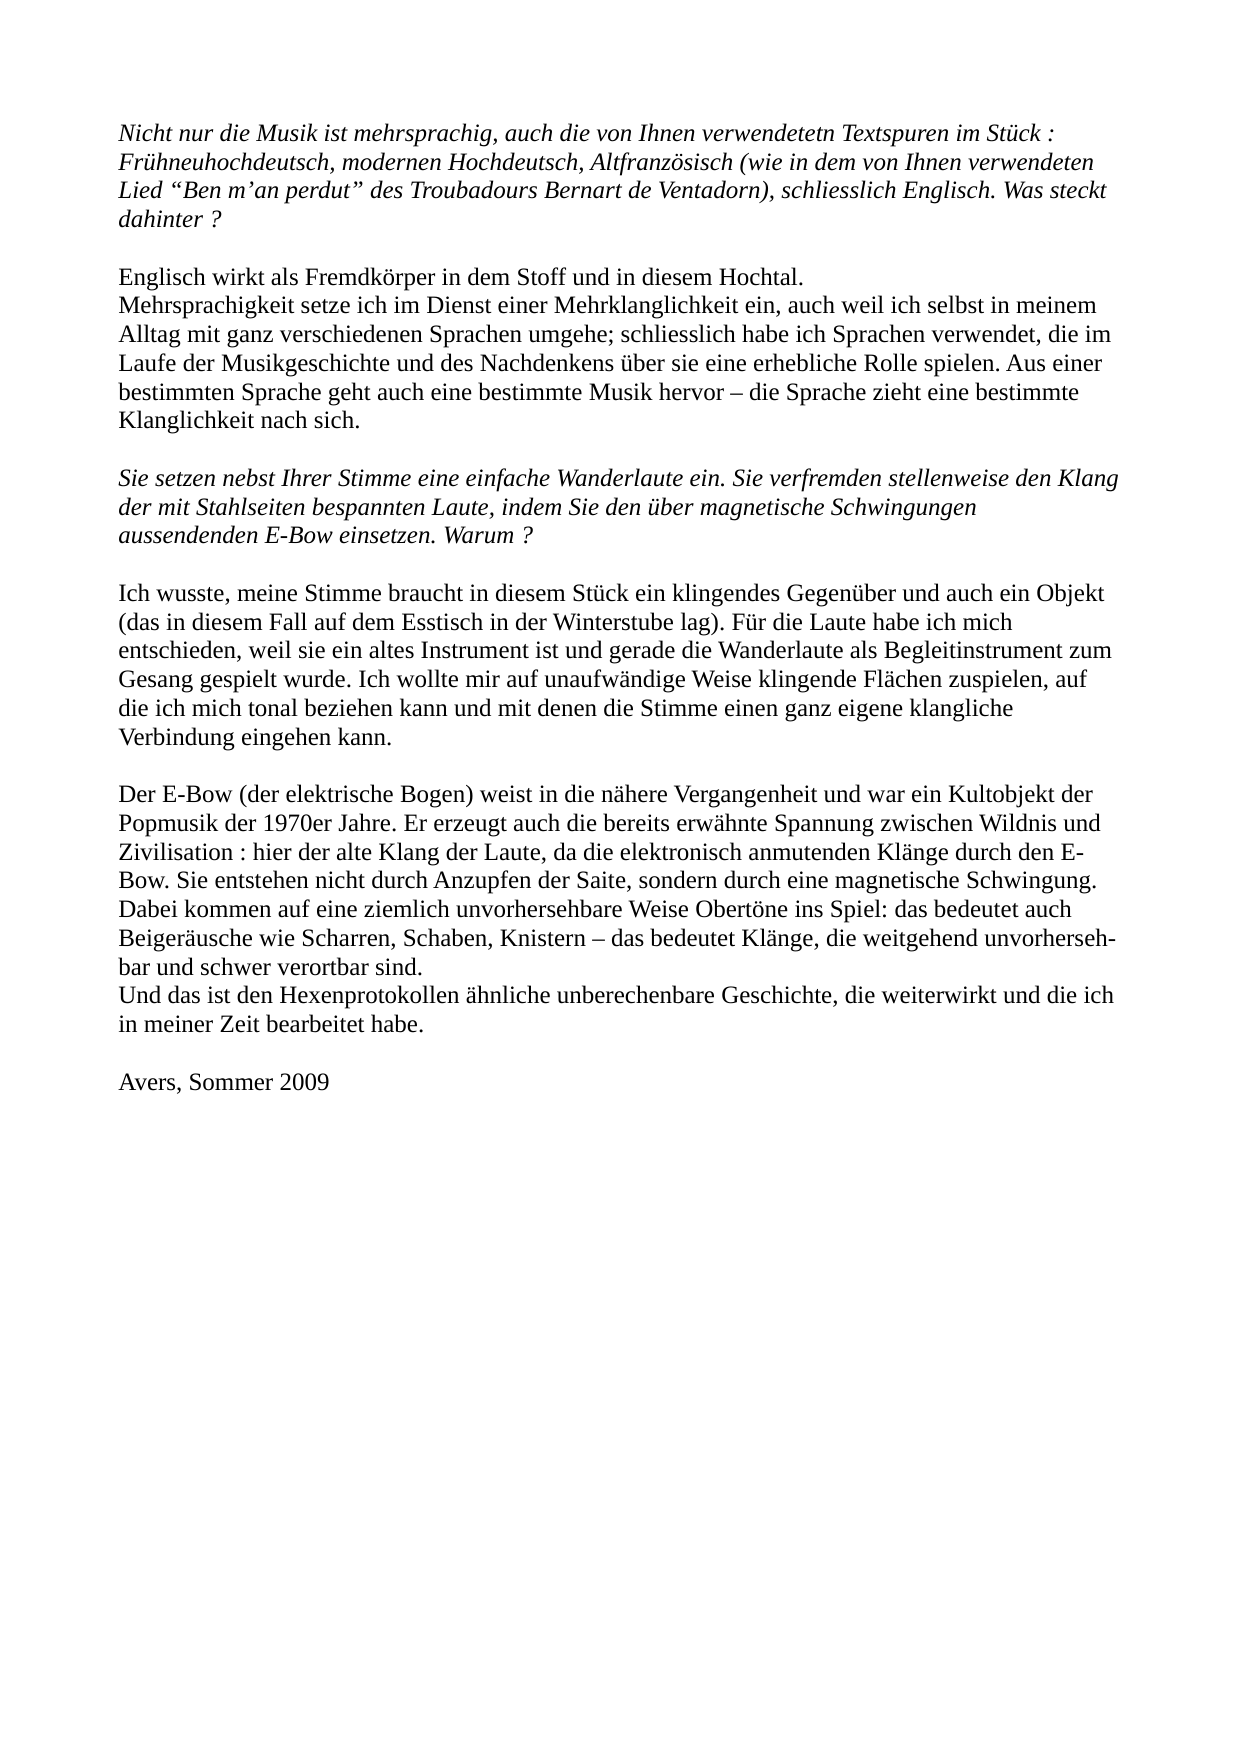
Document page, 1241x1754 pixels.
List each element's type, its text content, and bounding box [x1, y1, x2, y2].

text Sie setzen nebst Ihrer Stimme eine einfache Wanderlaute ein. Sie verfremden stellenweise den Klang der mit Stahlseiten bespannten Laute, indem Sie den über magnetische Schwingungen aussendenden E-Bow einsetzen. Warum ? [118, 463, 1122, 549]
text Avers, Sommer 2009 [118, 1067, 1122, 1096]
text Nicht nur die Musik ist mehrsprachig, auch die von Ihnen verwendetetn Textspuren im Stück : Frühneuhochdeutsch, modernen Hochdeutsch, Altfranzösisch (wie in dem von Ihnen verwendeten Lied “Ben m’an perdut” des Troubadours Bernart de Ventadorn), schliesslich Englisch. Was steckt dahinter ? [118, 118, 1122, 233]
text Der E-Bow (der elektrische Bogen) weist in die nähere Vergangenheit und war ein Kultobjekt der Popmusik der 1970er Jahre. Er erzeugt auch die bereits erwähnte Spannung zwischen Wildnis und Zivilisation : hier der alte Klang der Laute, da die elektronisch anmutenden Klänge durch den E-Bow. Sie entstehen nicht durch Anzupfen der Saite, sondern durch eine magnetische Schwingung. Dabei kommen auf eine ziemlich unvorhersehbare Weise Obertöne ins Spiel: das bedeutet auch Beigeräusche wie Scharren, Schaben, Knistern – das bedeutet Klänge, die weitgehend unvorherseh-bar und schwer verortbar sind. [118, 779, 1122, 981]
text Und das ist den Hexenprotokollen ähnliche unberechenbare Geschichte, die weiterwirkt und die ich in meiner Zeit bearbeitet habe. [118, 981, 1122, 1038]
text Ich wusste, meine Stimme braucht in diesem Stück ein klingendes Gegenüber und auch ein Objekt (das in diesem Fall auf dem Esstisch in der Winterstube lag). Für die Laute habe ich mich entschieden, weil sie ein altes Instrument ist und gerade die Wanderlaute als Begleitinstrument zum Gesang gespielt wurde. Ich wollte mir auf unaufwändige Weise klingende Flächen zuspielen, auf die ich mich tonal beziehen kann und mit denen die Stimme einen ganz eigene klangliche Verbindung eingehen kann. [118, 578, 1122, 751]
text Englisch wirkt als Fremdkörper in dem Stoff und in diesem Hochtal. [118, 262, 1122, 291]
text Mehrsprachigkeit setze ich im Dienst einer Mehrklanglichkeit ein, auch weil ich selbst in meinem Alltag mit ganz verschiedenen Sprachen umgehe; schliesslich habe ich Sprachen verwendet, die im Laufe der Musikgeschichte und des Nachdenkens über sie eine erhebliche Rolle spielen. Aus einer bestimmten Sprache geht auch eine bestimmte Musik hervor – die Sprache zieht eine bestimmte Klanglichkeit nach sich. [118, 291, 1122, 434]
